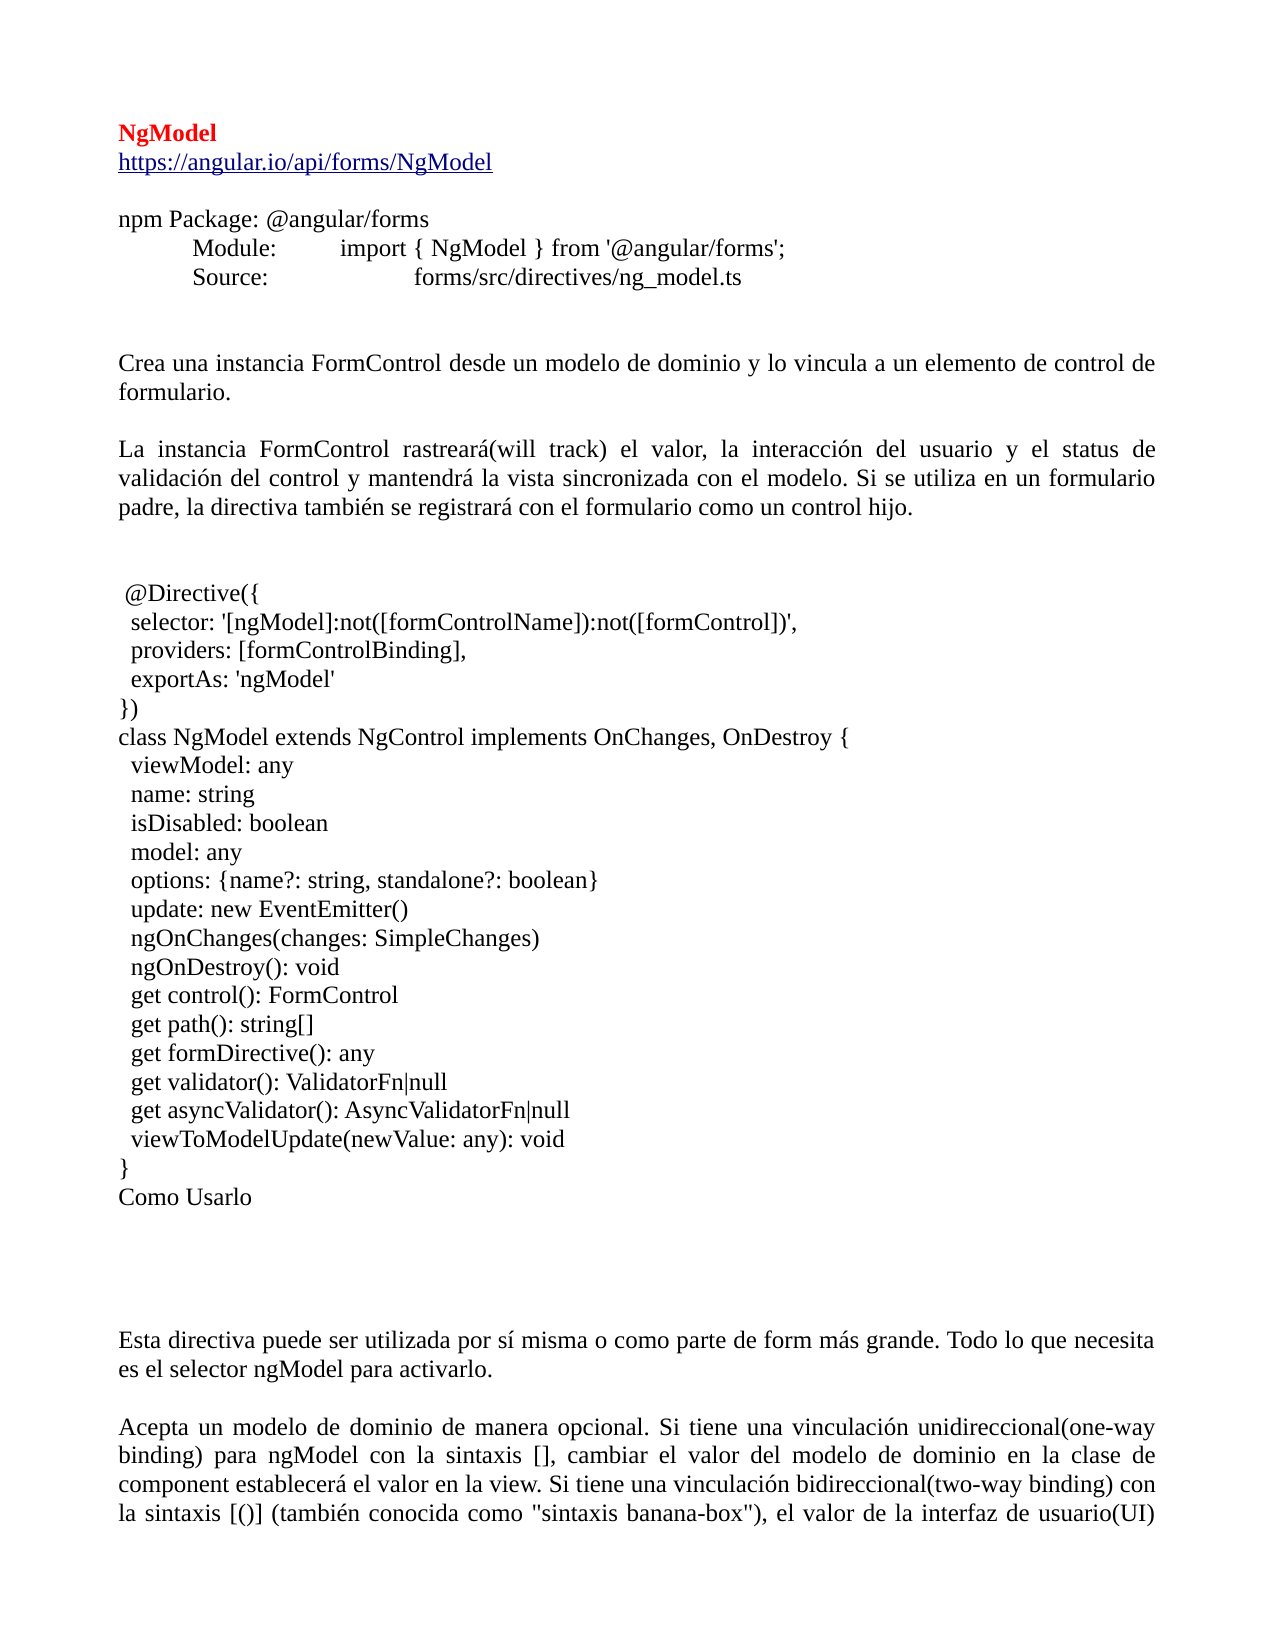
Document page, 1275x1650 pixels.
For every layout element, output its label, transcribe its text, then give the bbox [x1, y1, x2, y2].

text update: new EventEmitter() [118, 894, 1157, 923]
text Source: forms/src/directives/ng_model.ts [118, 262, 1157, 291]
text } [118, 1153, 1157, 1182]
text selector: '[ngModel]:not([formControlName]):not([formControl])', [118, 607, 1157, 636]
text @Directive({ [118, 578, 1157, 607]
text providers: [formControlBinding], [118, 636, 1157, 664]
text get path(): string[] [118, 1009, 1157, 1038]
text options: {name?: string, standalone?: boolean} [118, 866, 1157, 894]
text npm Package: @angular/forms [118, 204, 1157, 233]
text ngOnChanges(changes: SimpleChanges) [118, 923, 1157, 952]
text get asyncValidator(): AsyncValidatorFn|null [118, 1096, 1157, 1124]
text Crea una instancia FormControl desde un modelo de dominio y lo vincula a un elemento de control de formulario. [118, 348, 1157, 406]
text get validator(): ValidatorFn|null [118, 1067, 1157, 1096]
text get formDirective(): any [118, 1038, 1157, 1067]
text viewToModelUpdate(newValue: any): void [118, 1124, 1157, 1153]
text }) [118, 693, 1157, 722]
text class NgModel extends NgControl implements OnChanges, OnDestroy { [118, 722, 1157, 751]
text model: any [118, 837, 1157, 866]
text viewModel: any [118, 751, 1157, 779]
text NgModel [118, 118, 1157, 147]
text Acepta un modelo de dominio de manera opcional. Si tiene una vinculación unidireccional(one-way binding) para ngModel con la sintaxis [], cambiar el valor del modelo de dominio en la clase de component establecerá el valor en la view. Si tiene una vinculación bidireccional(two-way binding) con la sintaxis [()] (también conocida como "sintaxis banana-box"), el valor de la interfaz de usuario(UI) [118, 1412, 1157, 1527]
text Esta directiva puede ser utilizada por sí misma o como parte de form más grande. Todo lo que necesita es el selector ngModel para activarlo. [118, 1326, 1157, 1383]
text get control(): FormControl [118, 981, 1157, 1009]
text La instancia FormControl rastreará(will track) el valor, la interacción del usuario y el status de validación del control y mantendrá la vista sincronizada con el modelo. Si se utiliza en un formulario padre, la directiva también se registrará con el formulario como un control hijo. [118, 434, 1157, 521]
text Como Usarlo [118, 1182, 1157, 1211]
text exportAs: 'ngModel' [118, 664, 1157, 693]
text Module: import { NgModel } from '@angular/forms'; [118, 233, 1157, 262]
text name: string [118, 779, 1157, 808]
text ngOnDestroy(): void [118, 952, 1157, 981]
text https://angular.io/api/forms/NgModel [118, 147, 1157, 176]
text isDisabled: boolean [118, 808, 1157, 837]
